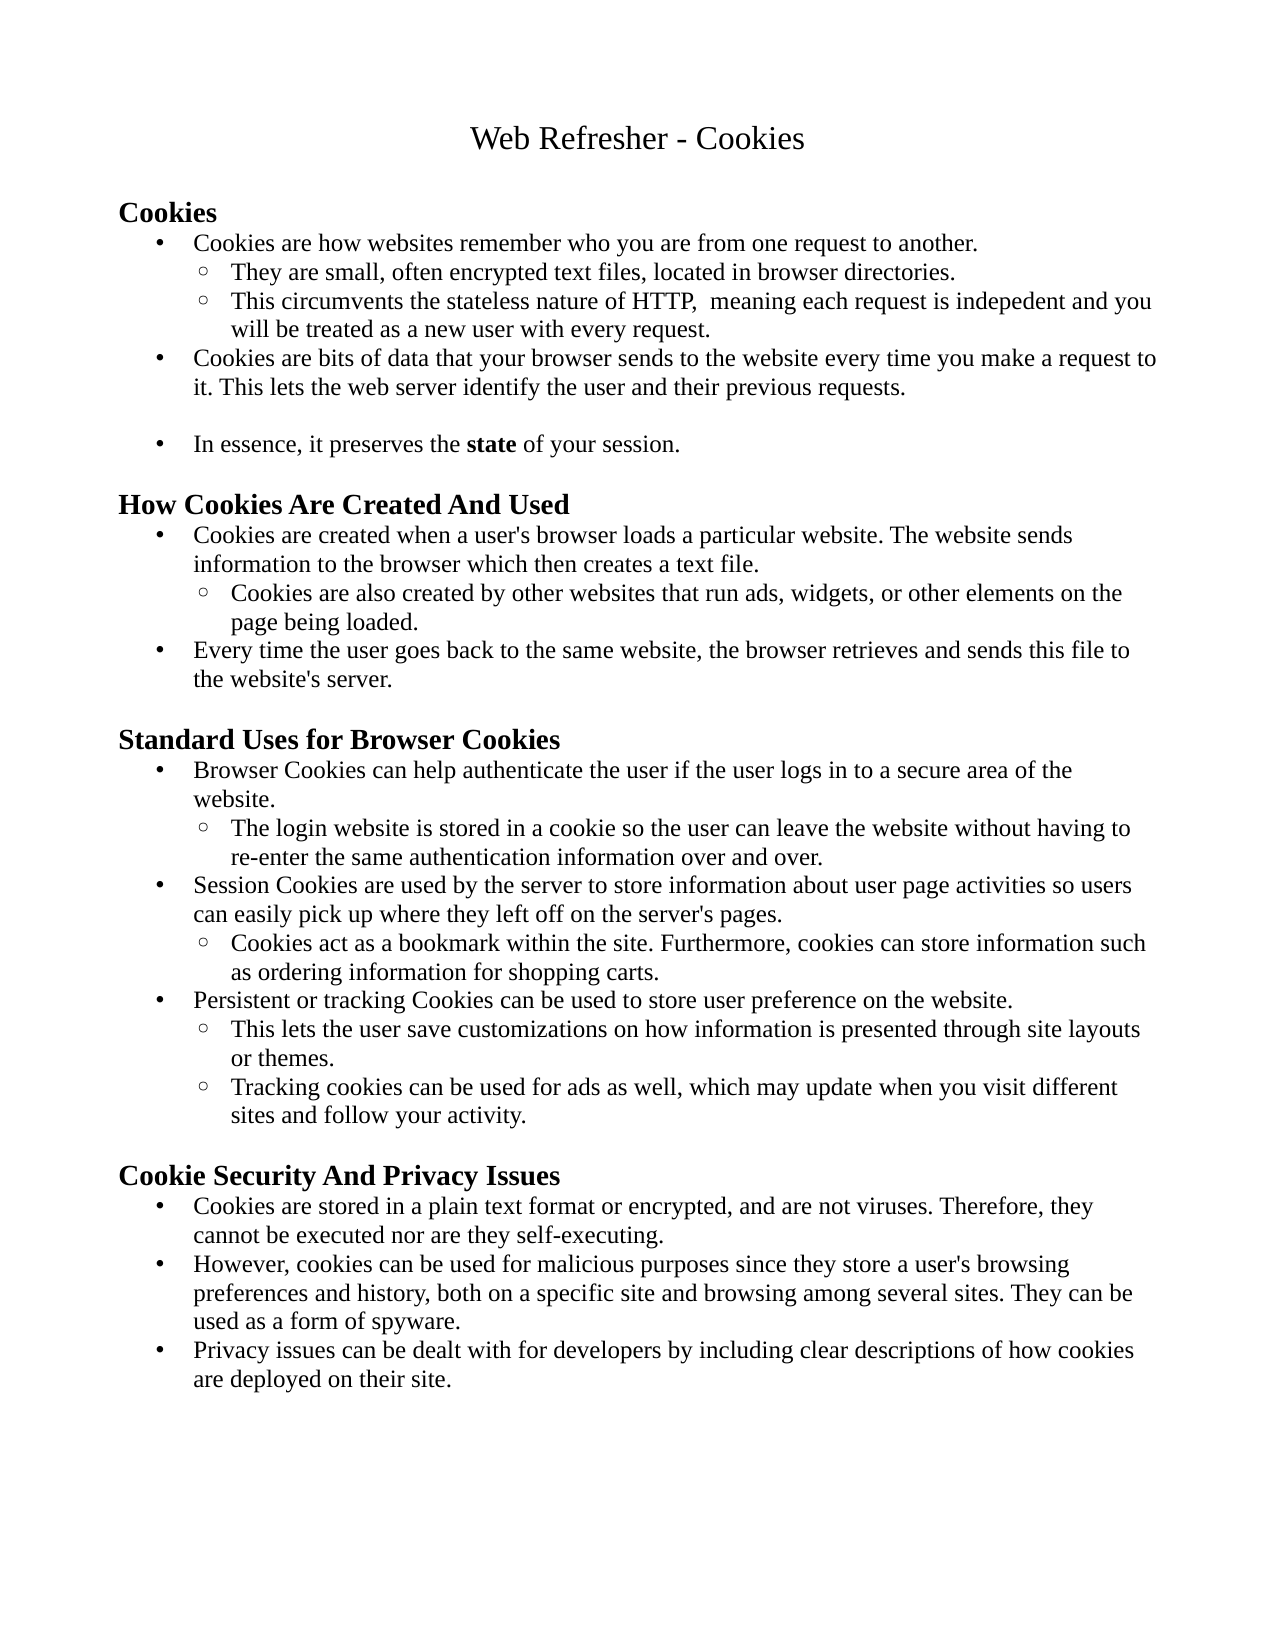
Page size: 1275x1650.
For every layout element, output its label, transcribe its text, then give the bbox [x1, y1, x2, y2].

list This circumvents the stateless nature of HTTP, meaning each request is indepedent and you will be treated as a new user with every request. [193, 286, 1157, 343]
list In essence, it preserves the state of your session. [156, 429, 1157, 458]
list Persistent or tracking Cookies can be used to store user preference on the website. [156, 985, 1157, 1014]
text Web Refresher - Cookies [118, 118, 1157, 156]
list Browser Cookies can help authenticate the user if the user logs in to a secure area of the website. [156, 755, 1157, 813]
text Cookies [118, 195, 1157, 228]
list Cookies act as a bookmark within the site. Furthermore, cookies can store information such as ordering information for shopping carts. [193, 928, 1157, 985]
list However, cookies can be used for malicious purposes since they store a user's browsing preferences and history, both on a specific site and browsing among several sites. They can be used as a form of spyware. [156, 1249, 1157, 1335]
list They are small, often encrypted text files, located in browser directories. [193, 257, 1157, 286]
list Session Cookies are used by the server to store information about user page activities so users can easily pick up where they left off on the server's pages. [156, 870, 1157, 928]
list Every time the user goes back to the same website, the browser retrieves and sends this file to the website's server. [156, 636, 1157, 693]
list Cookies are created when a user's browser loads a particular website. The website sends information to the browser which then creates a text file. [156, 521, 1157, 578]
list Cookies are also created by other websites that run ads, widgets, or other elements on the page being loaded. [193, 578, 1157, 636]
list Cookies are how websites remember who you are from one request to another. [156, 228, 1157, 257]
text Cookie Security And Privacy Issues [118, 1158, 1157, 1191]
list Cookies are stored in a plain text format or encrypted, and are not viruses. Therefore, they cannot be executed nor are they self-executing. [156, 1191, 1157, 1249]
text Standard Uses for Browser Cookies [118, 722, 1157, 755]
list This lets the user save customizations on how information is presented through site layouts or themes. [193, 1014, 1157, 1072]
list Tracking cookies can be used for ads as well, which may update when you visit different sites and follow your activity. [193, 1072, 1157, 1129]
list Privacy issues can be dealt with for developers by including clear descriptions of how cookies are deployed on their site. [156, 1335, 1157, 1393]
list The login website is stored in a cookie so the user can leave the website without having to re-enter the same authentication information over and over. [193, 813, 1157, 870]
list Cookies are bits of data that your browser sends to the website every time you make a request to it. This lets the web server identify the user and their previous requests. [156, 343, 1157, 401]
text How Cookies Are Created And Used [118, 487, 1157, 521]
